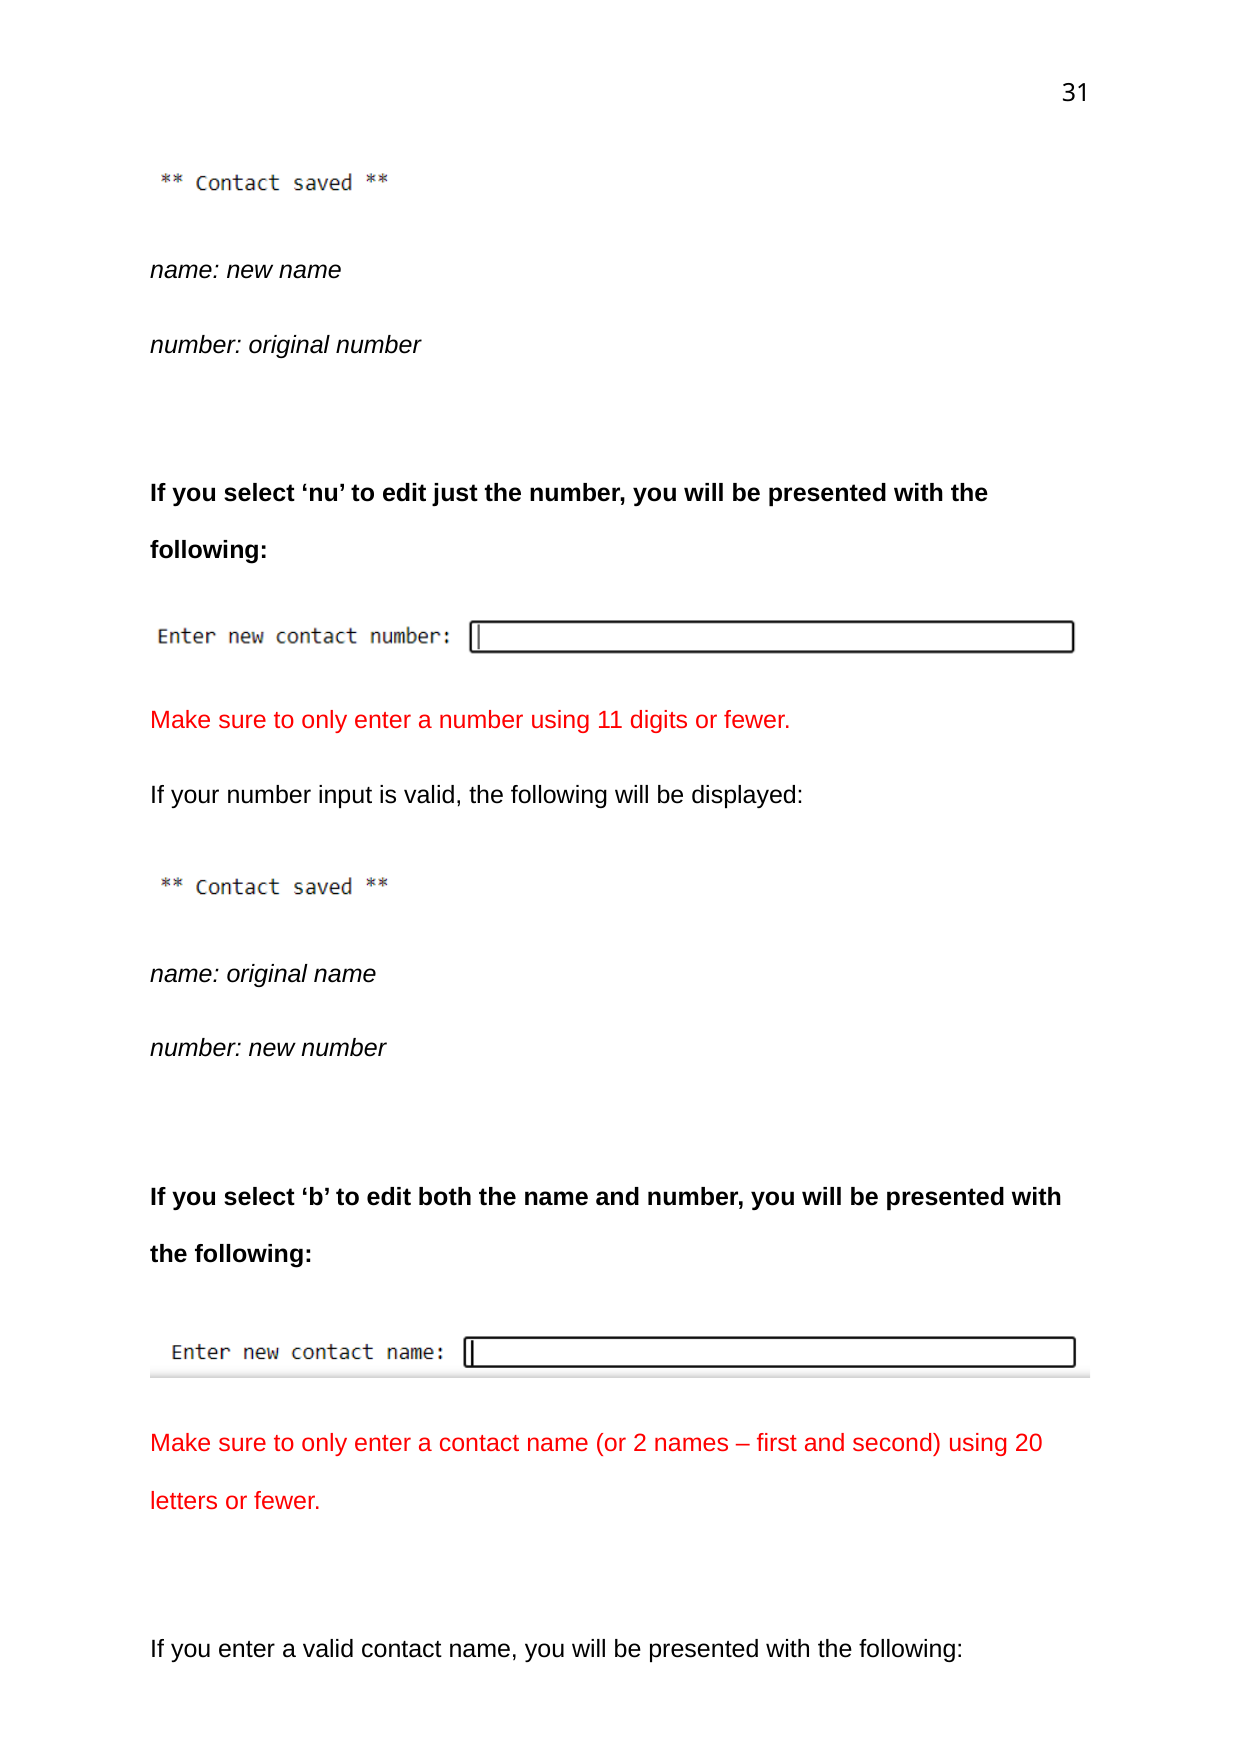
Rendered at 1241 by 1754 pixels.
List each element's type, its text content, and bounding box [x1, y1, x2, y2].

text Make sure to only enter a contact name (or 2 names – first and second) using 20 letters or fewer. [150, 1428, 1090, 1514]
text name: original name [150, 959, 1090, 988]
text If your number input is valid, the following will be displayed: [150, 779, 1090, 808]
text number: original number [150, 330, 1090, 358]
text If you select ‘b’ to edit both the name and number, you will be presented with the following: [150, 1182, 1090, 1268]
text number: new number [150, 1033, 1090, 1062]
text If you enter a valid contact name, you will be presented with the following: [150, 1634, 1090, 1663]
text Make sure to only enter a number using 11 digits or fewer. [150, 705, 1090, 734]
text If you select ‘nu’ to edit just the number, you will be presented with the following: [150, 478, 1090, 564]
text name: new name [150, 256, 1090, 284]
